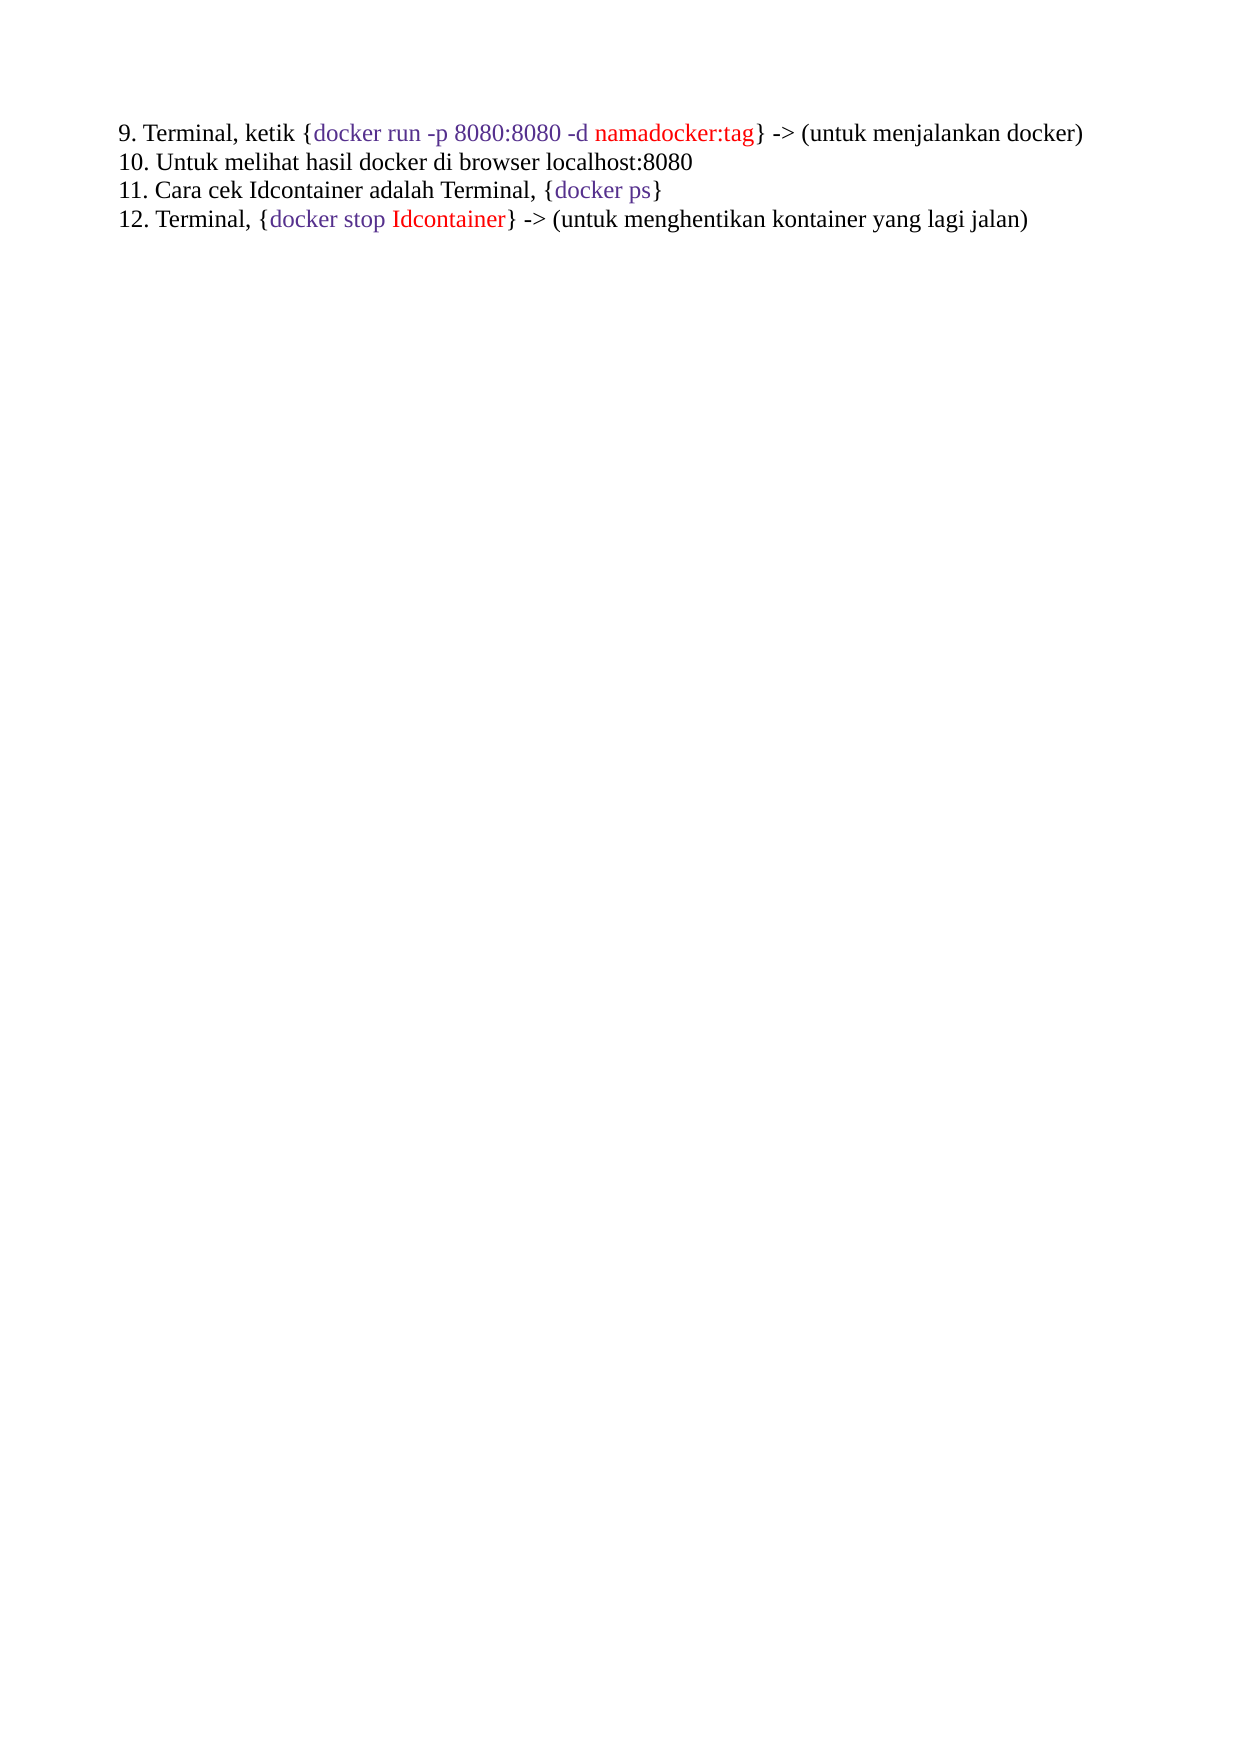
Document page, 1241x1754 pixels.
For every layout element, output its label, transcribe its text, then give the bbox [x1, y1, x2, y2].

text 12. Terminal, {docker stop Idcontainer} -> (untuk menghentikan kontainer yang lagi jalan) [118, 204, 1122, 233]
text 9. Terminal, ketik {docker run -p 8080:8080 -d namadocker:tag} -> (untuk menjalankan docker) [118, 118, 1122, 147]
text 10. Untuk melihat hasil docker di browser localhost:8080 [118, 147, 1122, 176]
text 11. Cara cek Idcontainer adalah Terminal, {docker ps} [118, 176, 1122, 204]
